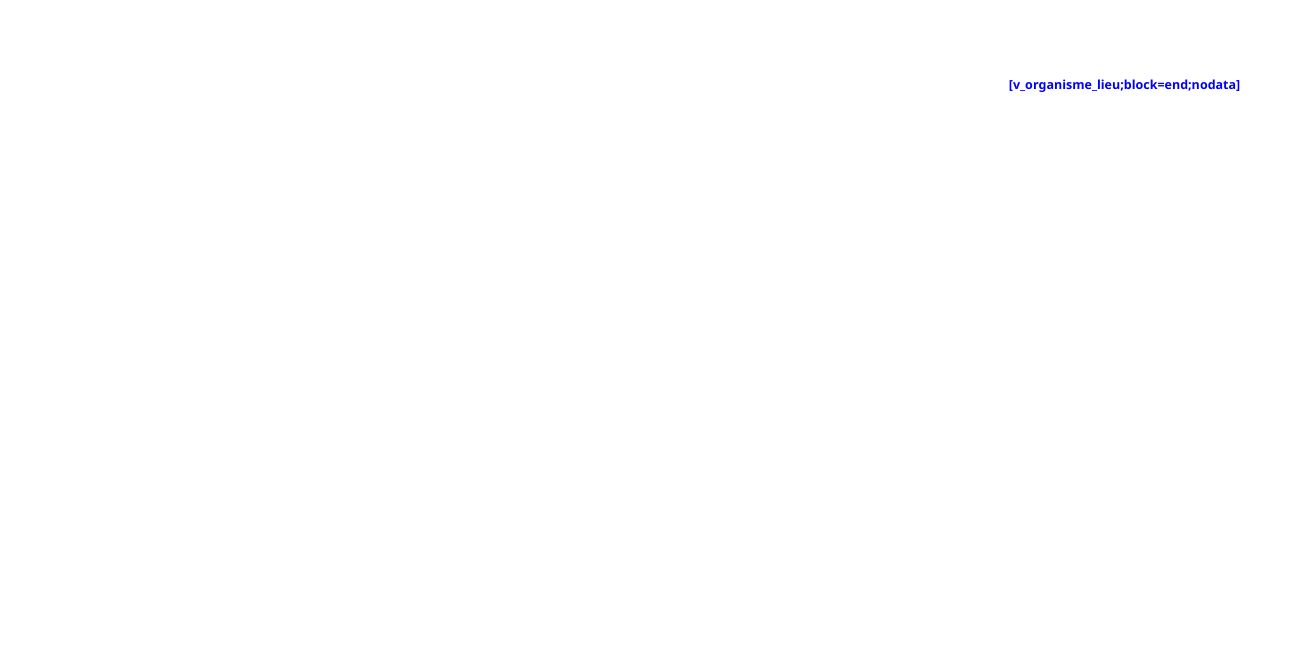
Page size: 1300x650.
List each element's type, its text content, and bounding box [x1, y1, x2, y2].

text [v_organisme_lieu;block=end;nodata] [59, 76, 1240, 93]
